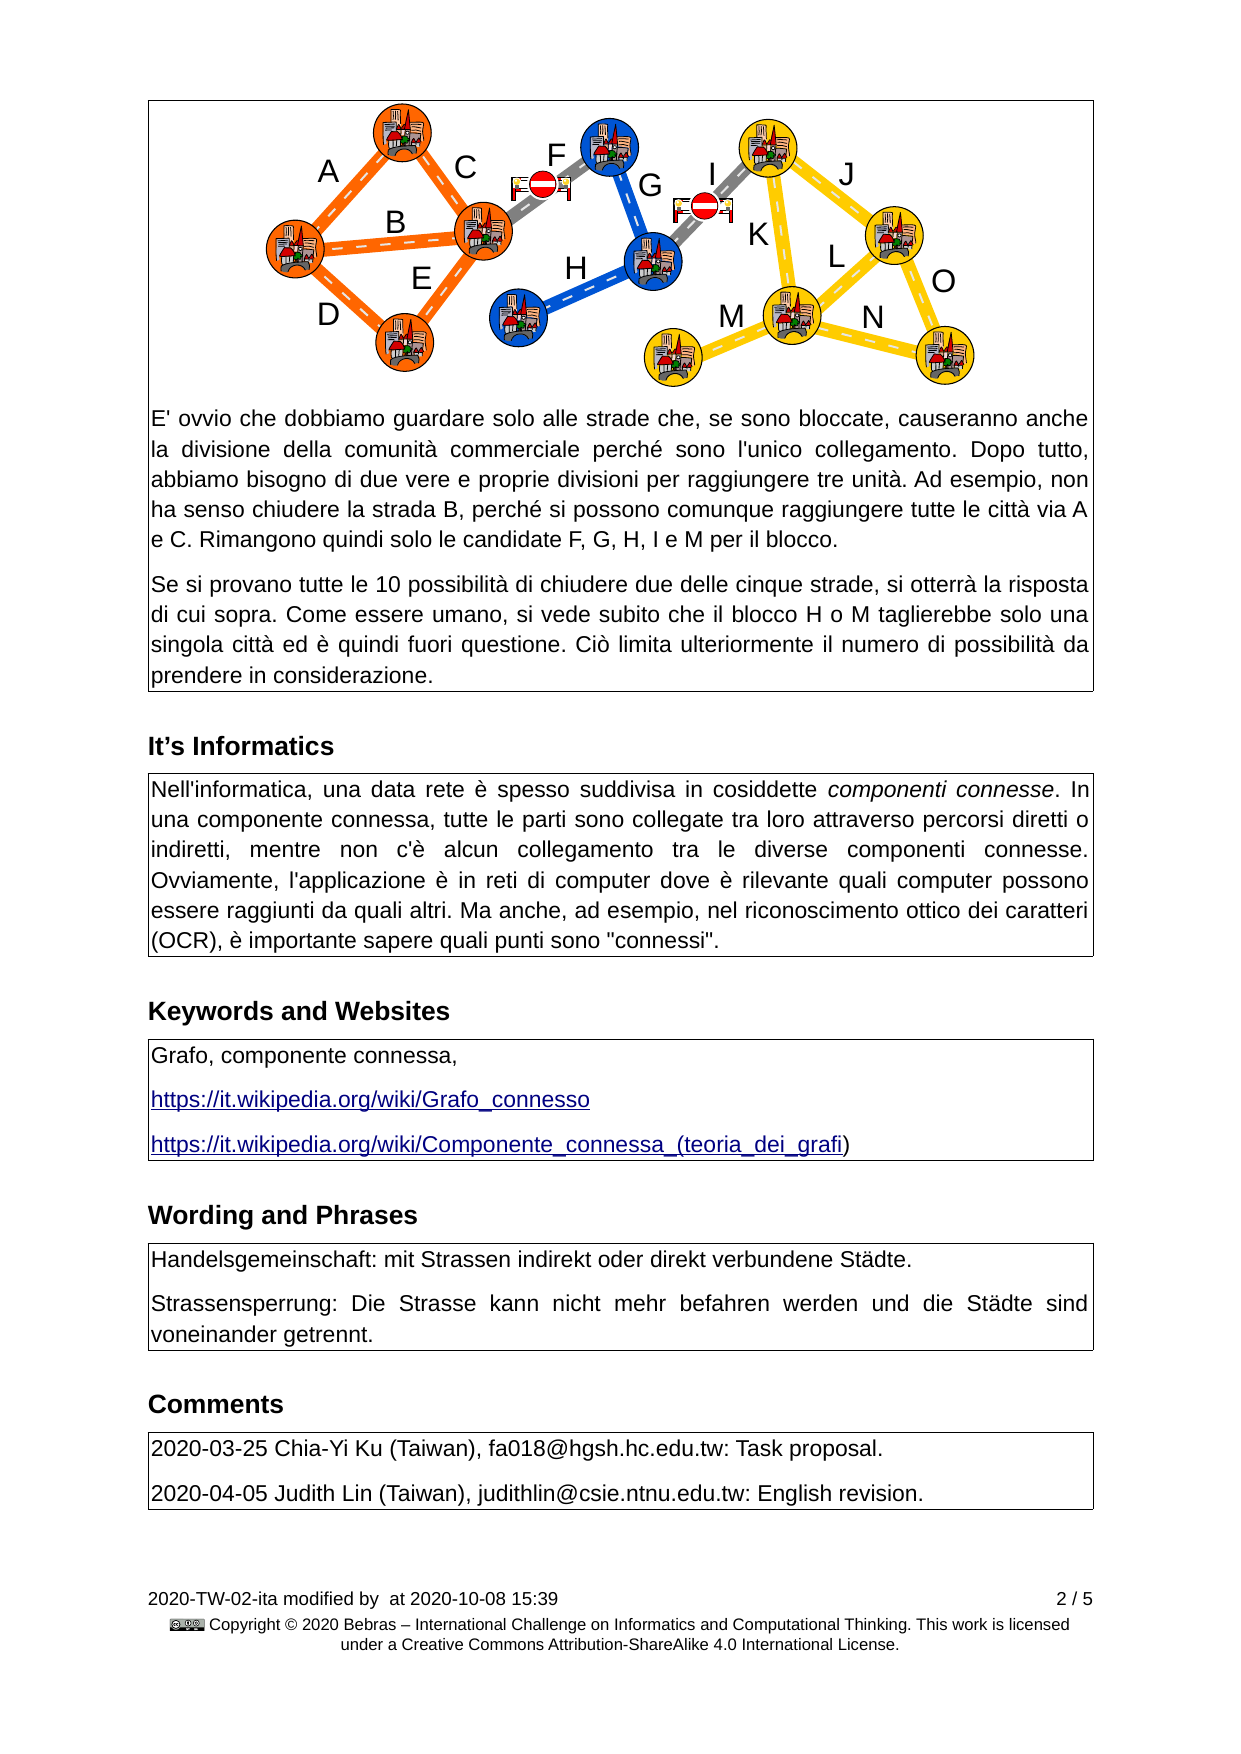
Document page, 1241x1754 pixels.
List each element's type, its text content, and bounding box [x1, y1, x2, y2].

subtitle It’s Informatics [148, 730, 1093, 761]
text Grafo, componente connessa, [149, 1040, 1093, 1068]
subtitle Comments [148, 1389, 1093, 1419]
subtitle Wording and Phrases [148, 1200, 1093, 1230]
text E' ovvio che dobbiamo guardare solo alle strade che, se sono bloccate, causeranno anche la divisione della comunità commerciale perché sono l'unico collegamento. Dopo tutto, abbiamo bisogno di due vere e proprie divisioni per raggiungere tre unità. Ad esempio, non ha senso chiudere la strada B, perché si possono comunque raggiungere tutte le città via A e C. Rimangono quindi solo le candidate F, G, H, I e M per il blocco. [149, 402, 1093, 552]
text 2020-03-25 Chia-Yi Ku (Taiwan), fa018@hgsh.hc.edu.tw: Task proposal. [149, 1433, 1093, 1461]
text 2020-04-05 Judith Lin (Taiwan), judithlin@csie.ntnu.edu.tw: English revision. [149, 1477, 1093, 1509]
text Handelsgemeinschaft: mit Strassen indirekt oder direkt verbundene Städte. [149, 1244, 1093, 1272]
subtitle Keywords and Websites [148, 996, 1093, 1026]
text https://it.wikipedia.org/wiki/Componente_connessa_(teoria_dei_grafi) [149, 1128, 1093, 1160]
text Strassensperrung: Die Strasse kann nicht mehr befahren werden und die Städte sind voneinander getrennt. [149, 1287, 1093, 1350]
text https://it.wikipedia.org/wiki/Grafo_connesso [149, 1083, 1093, 1113]
text Se si provano tutte le 10 possibilità di chiudere due delle cinque strade, si otterrà la risposta di cui sopra. Come essere umano, si vede subito che il blocco H o M taglierebbe solo una singola città ed è quindi fuori questione. Ciò limita ulteriormente il numero di possibilità da prendere in considerazione. [149, 568, 1093, 691]
text Nell'informatica, una data rete è spesso suddivisa in cosiddette componenti connesse. In una componente connessa, tutte le parti sono collegate tra loro attraverso percorsi diretti o indiretti, mentre non c'è alcun collegamento tra le diverse componenti connesse. Ovviamente, l'applicazione è in reti di computer dove è rilevante quali computer possono essere raggiunti da quali altri. Ma anche, ad esempio, nel riconoscimento ottico dei caratteri (OCR), è importante sapere quali punti sono "connessi". [149, 774, 1093, 956]
